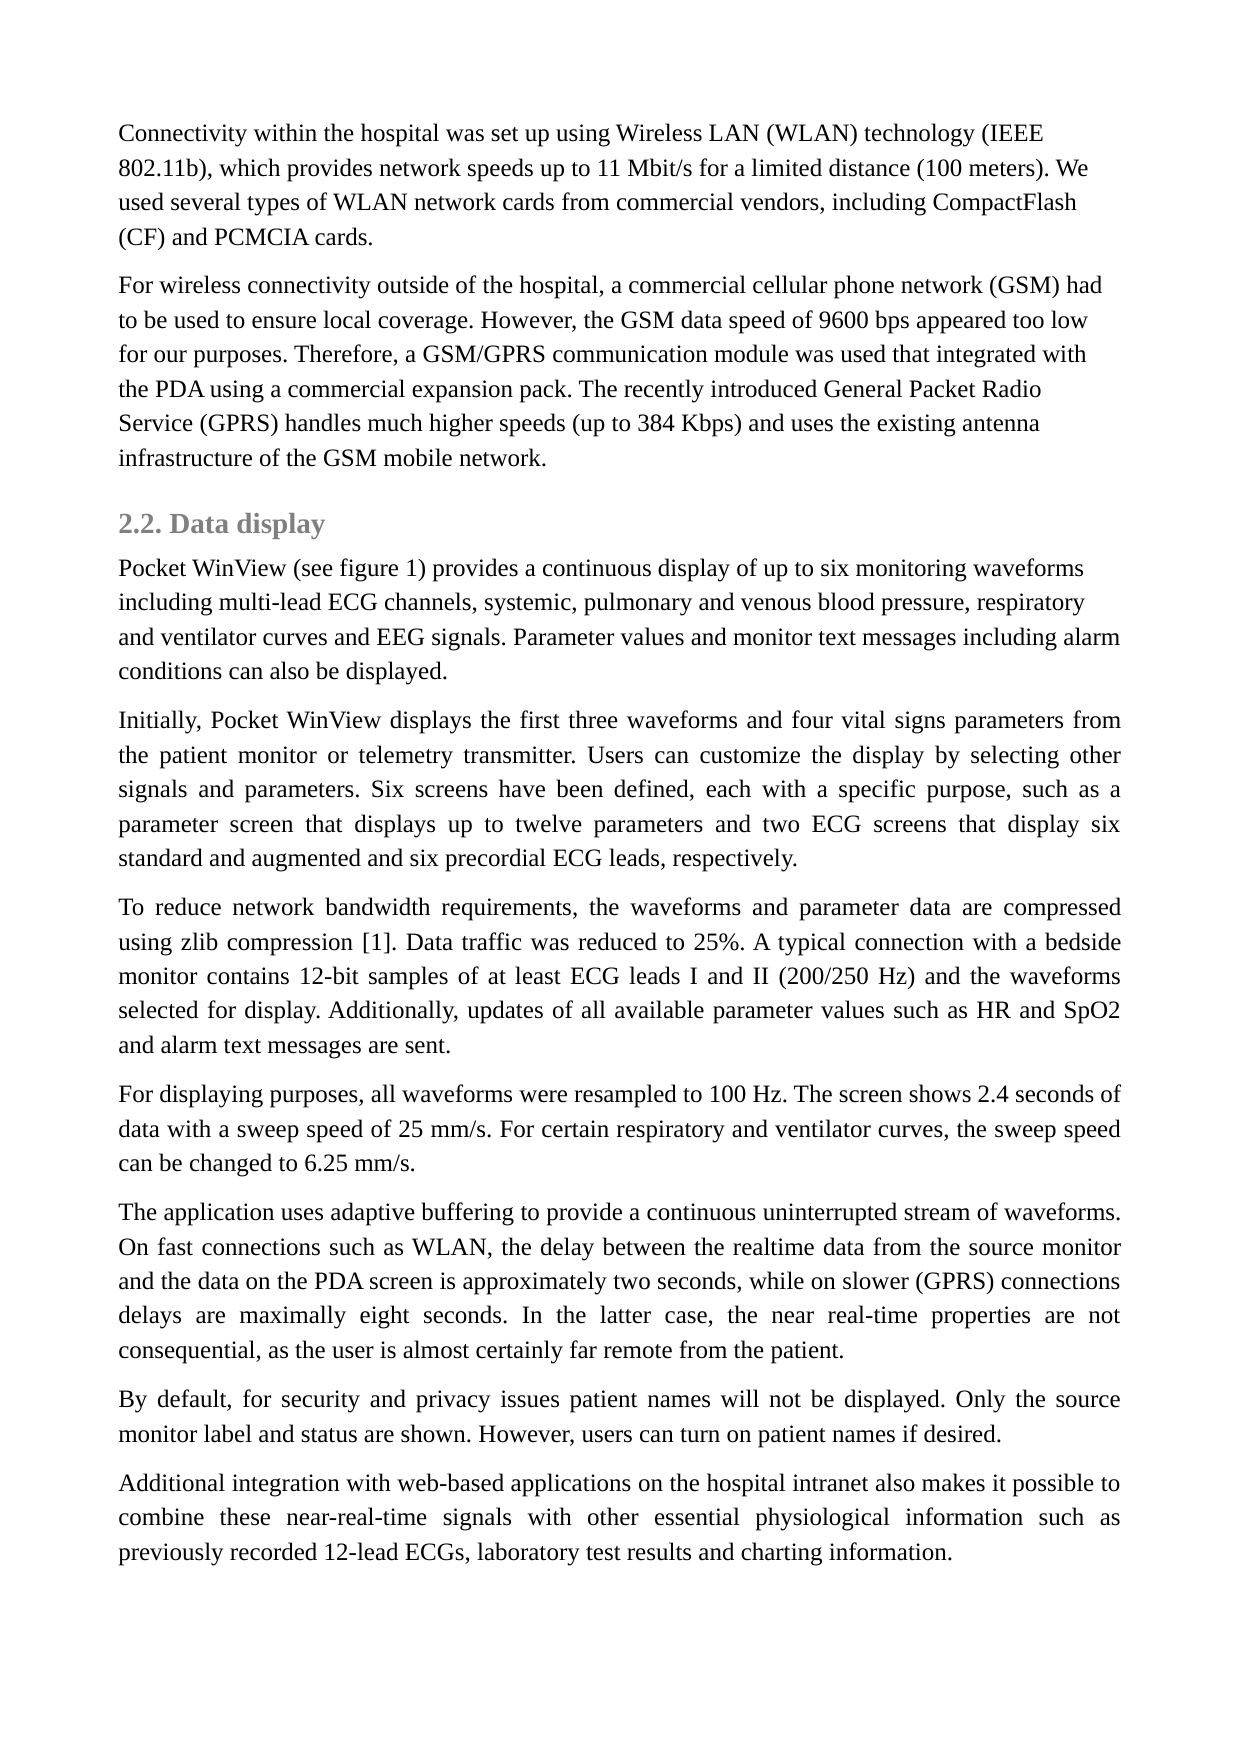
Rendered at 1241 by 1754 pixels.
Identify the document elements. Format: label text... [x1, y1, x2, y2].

text For wireless connectivity outside of the hospital, a commercial cellular phone network (GSM) had to be used to ensure local coverage. However, the GSM data speed of 9600 bps appeared too low for our purposes. Therefore, a GSM/GPRS communication module was used that integrated with the PDA using a commercial expansion pack. The recently introduced General Packet Radio Service (GPRS) handles much higher speeds (up to 384 Kbps) and uses the existing antenna infrastructure of the GSM mobile network. [118, 271, 1122, 472]
text Additional integration with web-based applications on the hospital intranet also makes it possible to combine these near-real-time signals with other essential physiological information such as previously recorded 12-lead ECGs, laboratory test results and charting information. [118, 1468, 1122, 1565]
subtitle 2.2. Data display [118, 507, 1122, 540]
text For displaying purposes, all waveforms were resampled to 100 Hz. The screen shows 2.4 seconds of data with a sweep speed of 25 mm/s. For certain respiratory and ventilator curves, the sweep speed can be changed to 6.25 mm/s. [118, 1079, 1122, 1177]
text The application uses adaptive buffering to provide a continuous uninterrupted stream of waveforms. On fast connections such as WLAN, the delay between the realtime data from the source monitor and the data on the PDA screen is approximately two seconds, while on slower (GPRS) connections delays are maximally eight seconds. In the latter case, the near real-time properties are not consequential, as the user is almost certainly far remote from the patient. [118, 1197, 1122, 1364]
text Connectivity within the hospital was set up using Wireless LAN (WLAN) technology (IEEE 802.11b), which provides network speeds up to 11 Mbit/s for a limited distance (100 meters). We used several types of WLAN network cards from commercial vendors, including CompactFlash (CF) and PCMCIA cards. [118, 118, 1122, 250]
text Initially, Pocket WinView displays the first three waveforms and four vital signs parameters from the patient monitor or telemetry transmitter. Users can customize the display by selecting other signals and parameters. Six screens have been defined, each with a specific purpose, such as a parameter screen that displays up to twelve parameters and two ECG screens that display six standard and augmented and six precordial ECG leads, respectively. [118, 705, 1122, 872]
text By default, for security and privacy issues patient names will not be displayed. Only the source monitor label and status are shown. However, users can turn on patient names if desired. [118, 1384, 1122, 1447]
text To reduce network bandwidth requirements, the waveforms and parameter data are compressed using zlib compression [1]. Data traffic was reduced to 25%. A typical connection with a bedside monitor contains 12-bit samples of at least ECG leads I and II (200/250 Hz) and the waveforms selected for display. Additionally, updates of all available parameter values such as HR and SpO2 and alarm text messages are sent. [118, 892, 1122, 1059]
text Pocket WinView (see figure 1) provides a continuous display of up to six monitoring waveforms including multi-lead ECG channels, systemic, pulmonary and venous blood pressure, respiratory and ventilator curves and EEG signals. Parameter values and monitor text messages including alarm conditions can also be displayed. [118, 553, 1122, 685]
